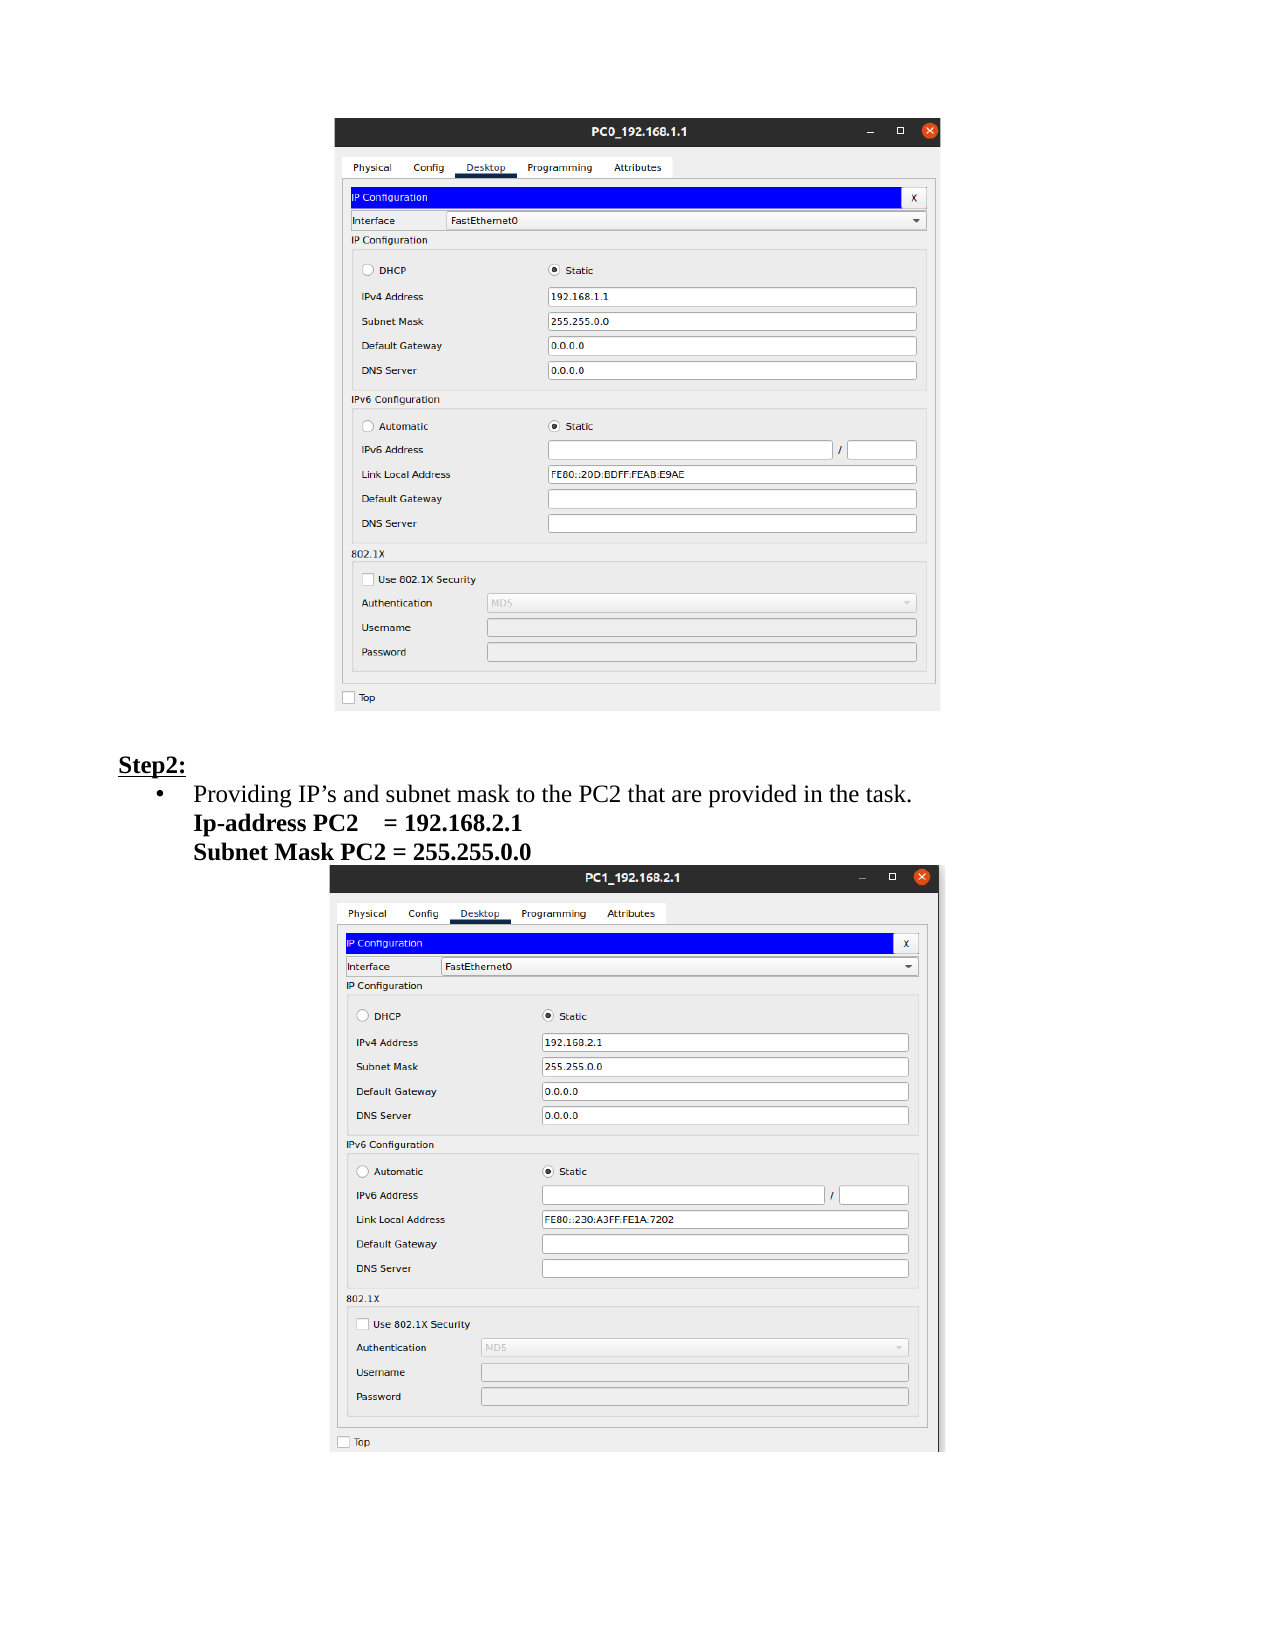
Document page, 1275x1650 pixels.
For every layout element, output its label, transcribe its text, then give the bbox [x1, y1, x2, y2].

list Ip-address PC2 = 192.168.2.1 [156, 808, 1157, 837]
picture [329, 865, 946, 1452]
list Providing IP’s and subnet mask to the PC2 that are provided in the task. [156, 779, 1157, 808]
list Subnet Mask PC2 = 255.255.0.0 [156, 837, 1157, 866]
text Step2: [118, 751, 1157, 779]
picture [334, 118, 941, 711]
